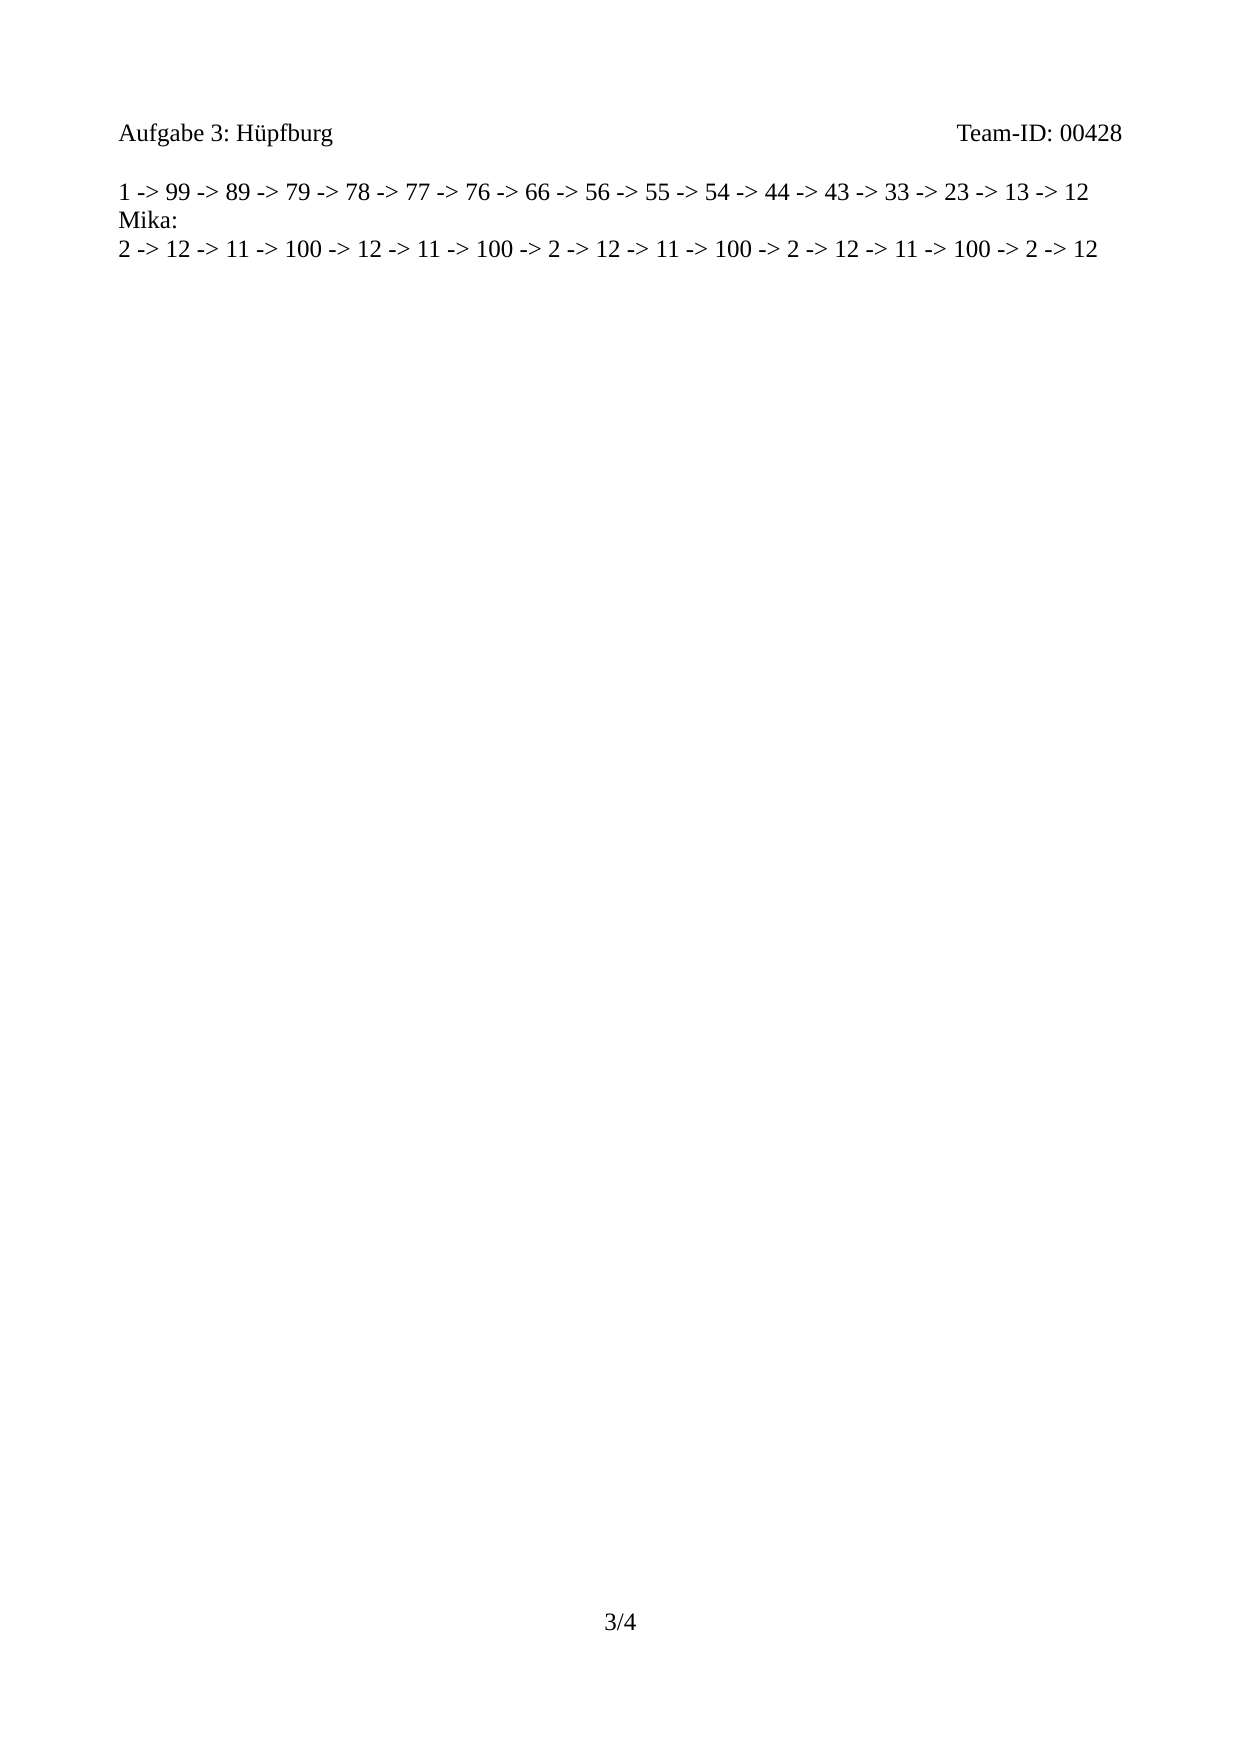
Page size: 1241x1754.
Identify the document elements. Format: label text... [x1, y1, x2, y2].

text 2 -> 12 -> 11 -> 100 -> 12 -> 11 -> 100 -> 2 -> 12 -> 11 -> 100 -> 2 -> 12 -> 11 -> 100 -> 2 -> 12 [118, 234, 1122, 263]
text Mika: [118, 206, 1122, 234]
text 1 -> 99 -> 89 -> 79 -> 78 -> 77 -> 76 -> 66 -> 56 -> 55 -> 54 -> 44 -> 43 -> 33 -> 23 -> 13 -> 12 [118, 177, 1122, 206]
